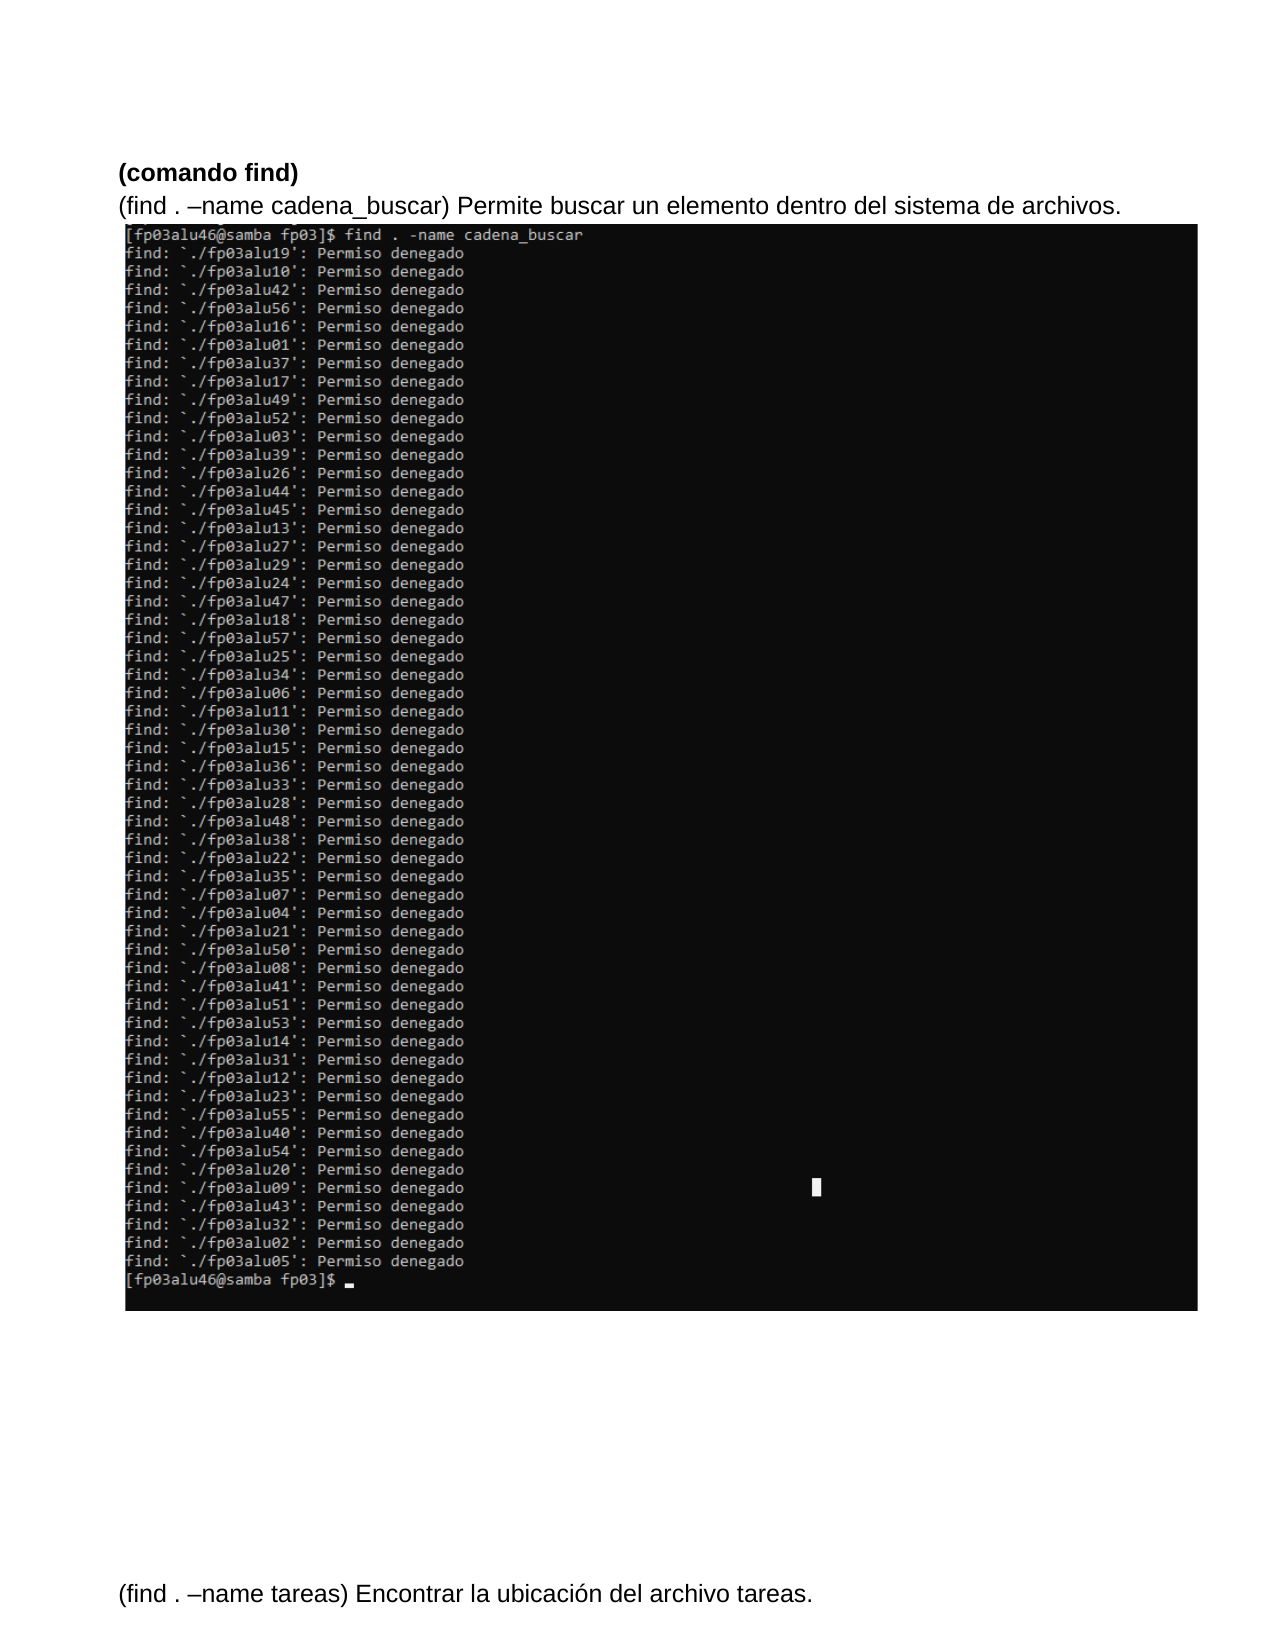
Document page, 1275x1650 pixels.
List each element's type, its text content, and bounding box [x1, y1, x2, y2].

text (find . –name cadena_buscar) Permite buscar un elemento dentro del sistema de archivos. [118, 191, 1205, 220]
text (find . –name tareas) Encontrar la ubicación del archivo tareas. [118, 1579, 1205, 1608]
text (comando find) [118, 158, 1205, 187]
